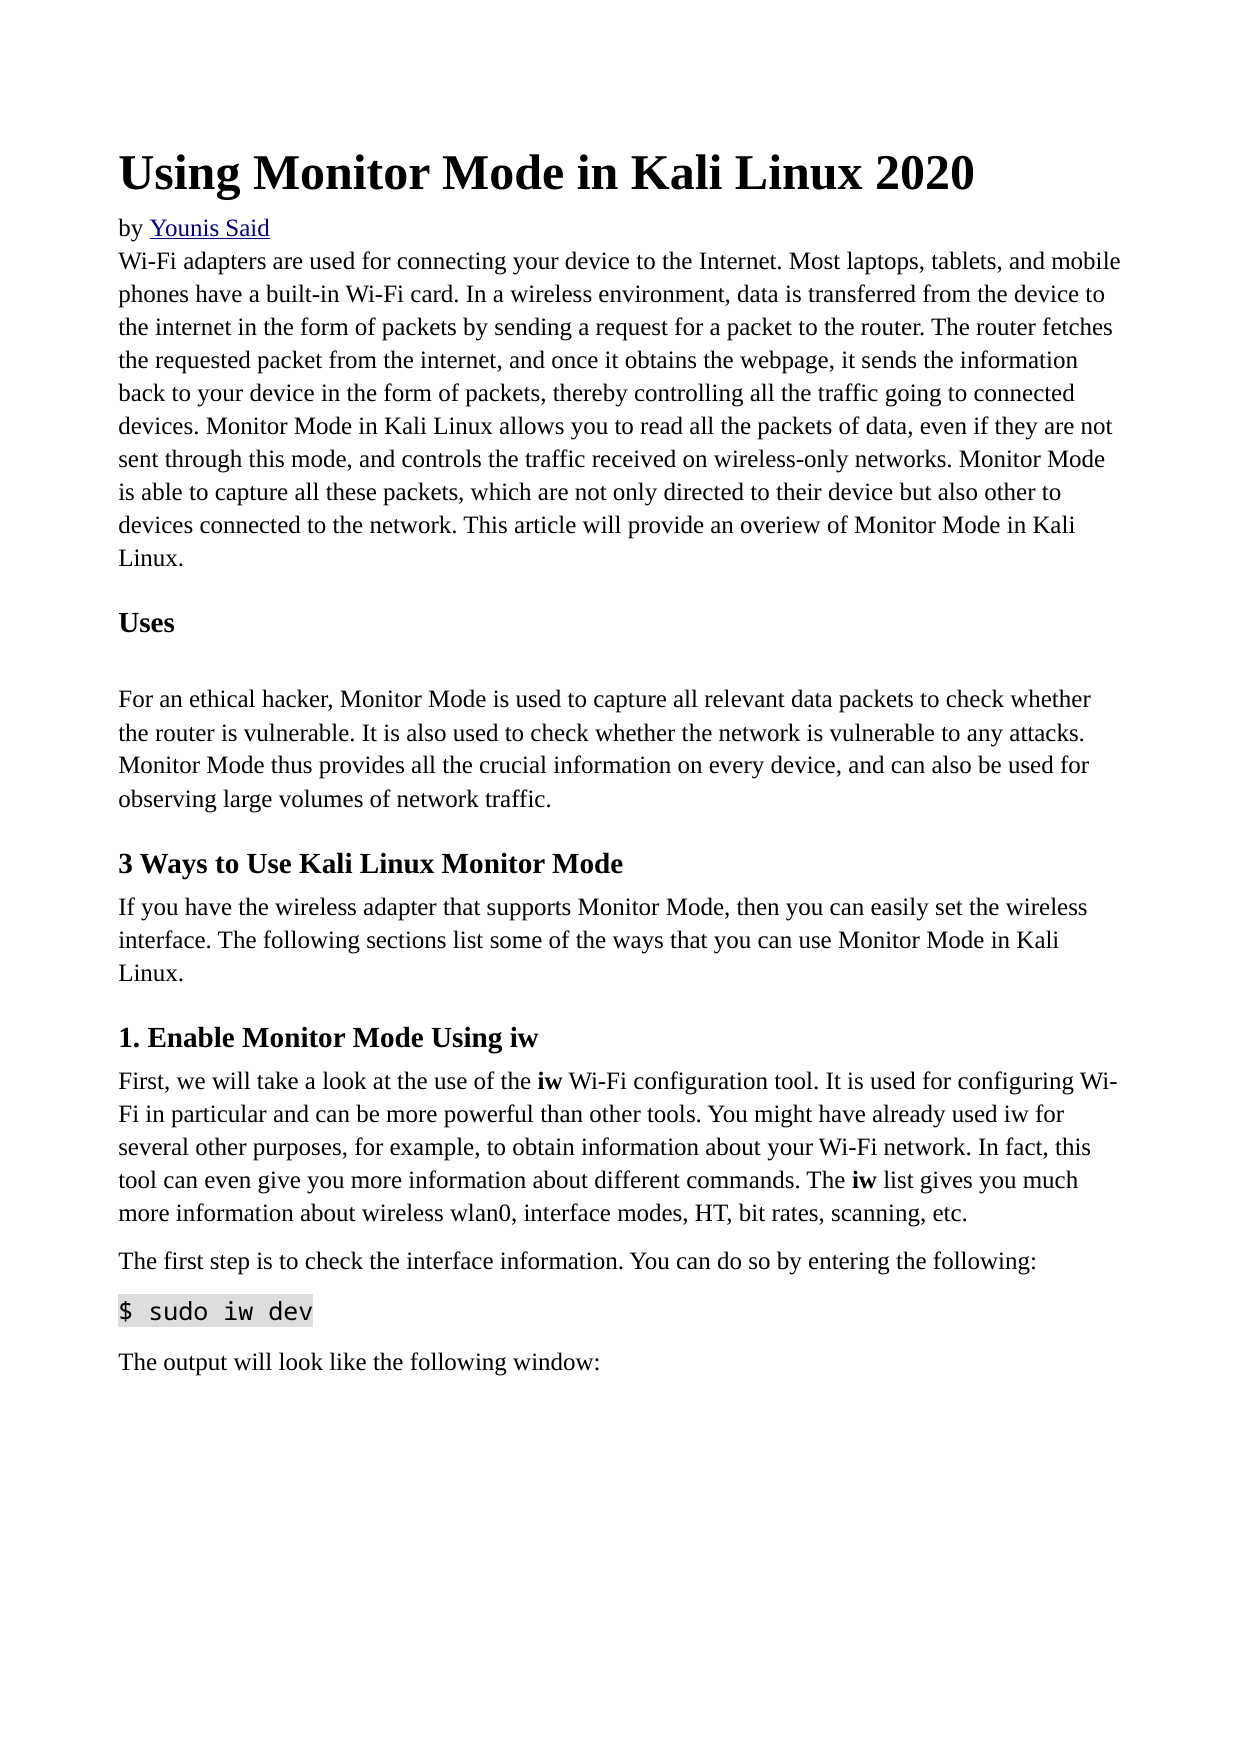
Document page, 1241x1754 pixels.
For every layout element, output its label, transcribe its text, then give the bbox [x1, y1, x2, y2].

subtitle Using Monitor Mode in Kali Linux 2020 [118, 143, 1122, 201]
subtitle 3 Ways to Use Kali Linux Monitor Mode [118, 846, 1122, 879]
text If you have the wireless adapter that supports Monitor Mode, then you can easily set the wireless interface. The following sections list some of the ways that you can use Monitor Mode in Kali Linux. [118, 892, 1122, 987]
subtitle 1. Enable Monitor Mode Using iw [118, 1020, 1122, 1054]
text Wi-Fi adapters are used for connecting your device to the Internet. Most laptops, tablets, and mobile phones have a built-in Wi-Fi card. In a wireless environment, data is transferred from the device to the internet in the form of packets by sending a request for a packet to the router. The router fetches the requested packet from the internet, and once it obtains the webpage, it sends the information back to your device in the form of packets, thereby controlling all the traffic going to connected devices. Monitor Mode in Kali Linux allows you to read all the packets of data, even if they are not sent through this mode, and controls the traffic received on wireless-only networks. Monitor Mode is able to capture all these packets, which are not only directed to their device but also other to devices connected to the network. This article will provide an overiew of Monitor Mode in Kali Linux. [118, 246, 1122, 572]
text The output will look like the following window: [118, 1347, 1122, 1376]
text For an ethical hacker, Monitor Mode is used to capture all relevant data packets to check whether the router is vulnerable. It is also used to check whether the network is vulnerable to any attacks. Monitor Mode thus provides all the crucial information on every device, and can also be used for observing large volumes of network traffic. [118, 652, 1122, 812]
text $ sudo iw dev [118, 1293, 1122, 1327]
text The first step is to check the interface information. You can do so by entering the following: [118, 1246, 1122, 1274]
text First, we will take a look at the use of the iw Wi-Fi configuration tool. It is used for configuring Wi-Fi in particular and can be more powerful than other tools. You might have already used iw for several other purposes, for example, to obtain information about your Wi-Fi network. In fact, this tool can even give you more information about different commands. The iw list gives you much more information about wireless wlan0, interface modes, HT, bit rates, scanning, etc. [118, 1066, 1122, 1227]
subtitle Uses [118, 606, 1122, 639]
text by Younis Said [118, 213, 1122, 242]
